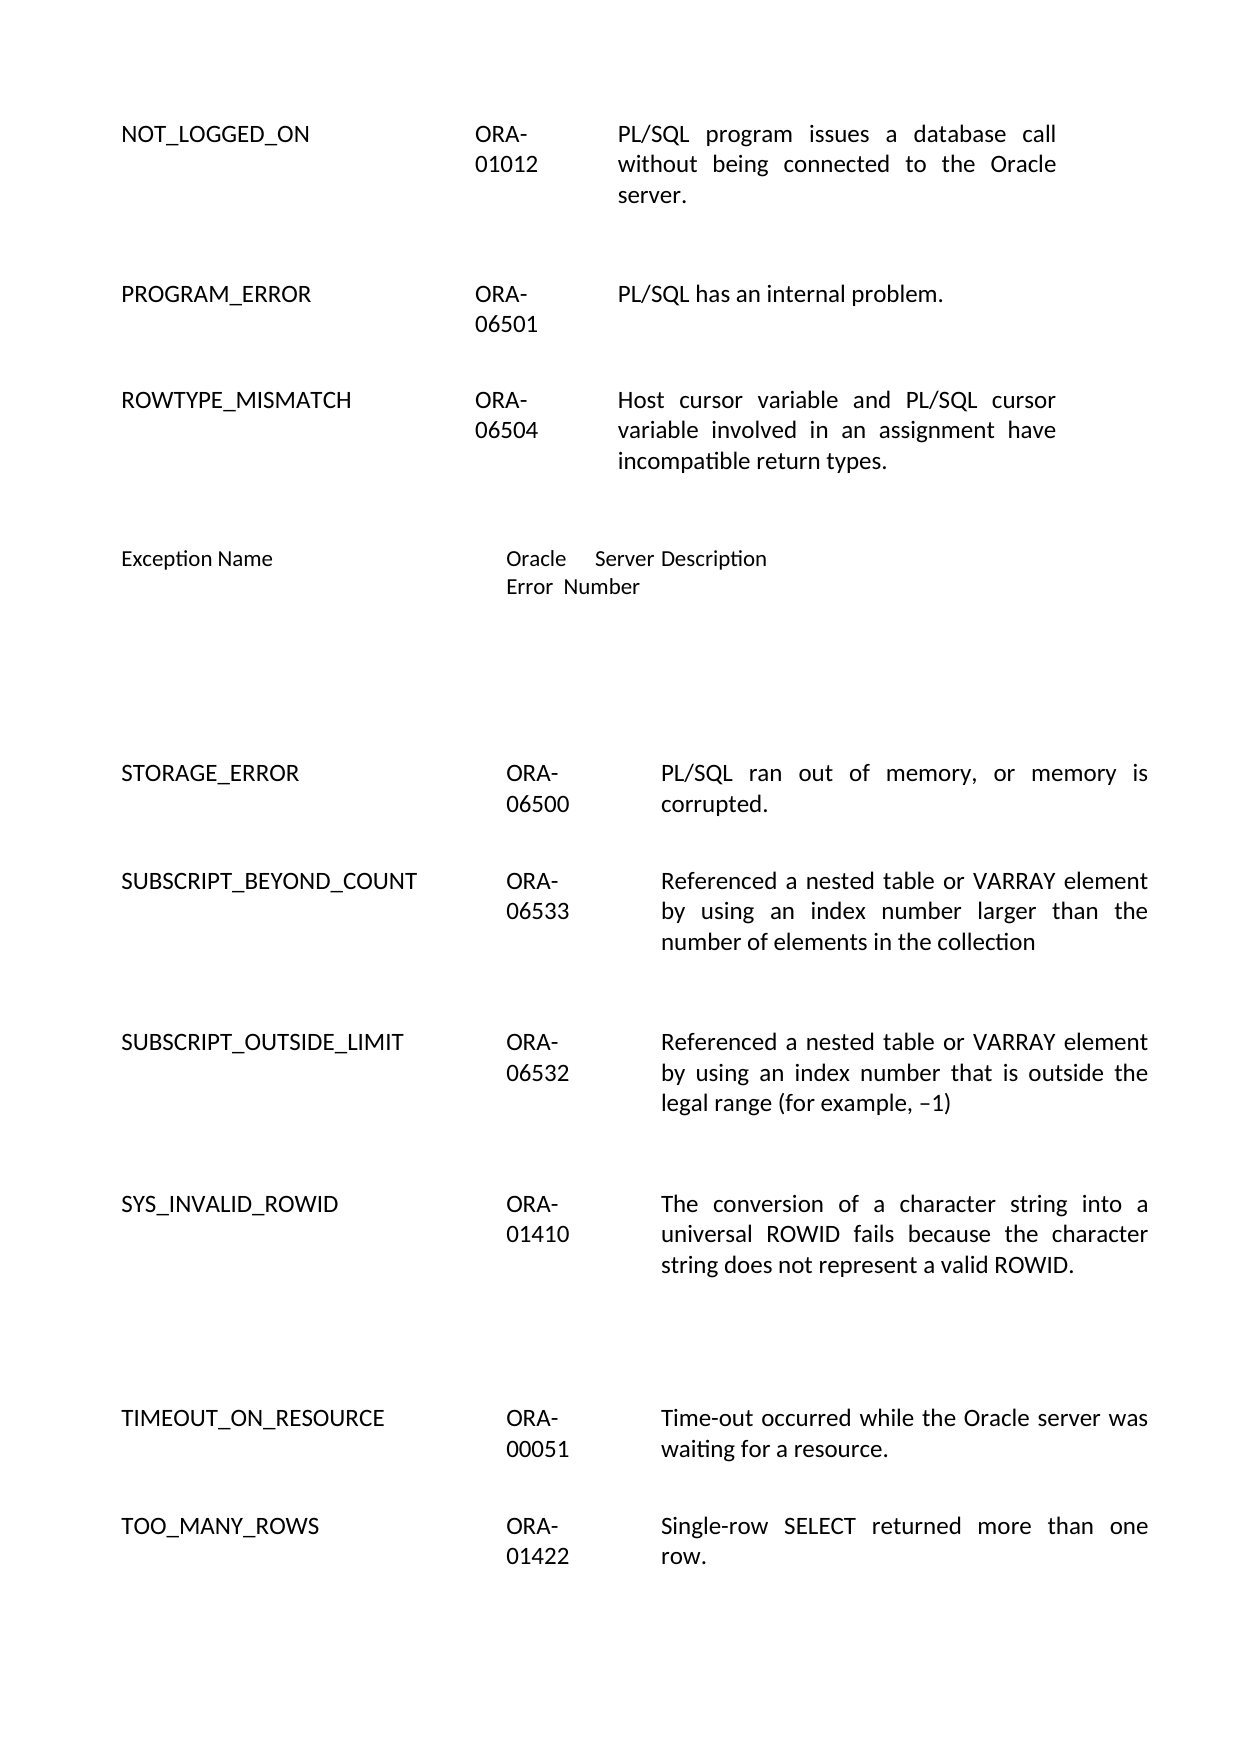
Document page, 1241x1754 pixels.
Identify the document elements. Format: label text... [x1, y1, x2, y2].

table_cell PL/SQL ran out of memory, or memory is corrupted. [658, 758, 1152, 865]
table_cell ROWTYPE_MISMATCH [118, 384, 472, 544]
table_cell PL/SQL program issues a database call without being connected to the Oracle server. [615, 118, 1060, 278]
table_cell SUBSCRIPT_OUTSIDE_LIMIT [118, 1026, 503, 1188]
table_cell Time-out occurred while the Oracle server was waiting for a resource. [658, 1403, 1152, 1510]
table_cell PL/SQL has an internal problem. [615, 278, 1060, 384]
table_cell The conversion of a character string into a universal ROWID fails because the character string does not represent a valid ROWID. [658, 1188, 1152, 1402]
table_cell Host cursor variable and PL/SQL cursor variable involved in an assignment have incompatible return types. [615, 384, 1060, 544]
table_cell ORA- 01410 [503, 1188, 658, 1402]
table_cell ORA- 01422 [503, 1510, 658, 1617]
table_cell Description [658, 544, 1152, 757]
table_cell Oracle Server Error Number [503, 544, 658, 757]
table_cell ORA- 06533 [503, 865, 658, 1026]
table_cell ORA- 06504 [472, 384, 614, 544]
table_cell SYS_INVALID_ROWID [118, 1188, 503, 1402]
table_cell STORAGE_ERROR [118, 758, 503, 865]
table_cell ORA- 01012 [472, 118, 614, 278]
table_cell ORA- 06532 [503, 1026, 658, 1188]
table_cell TIMEOUT_ON_RESOURCE [118, 1403, 503, 1510]
table_cell PROGRAM_ERROR [118, 278, 472, 384]
table_cell ORA- 00051 [503, 1403, 658, 1510]
table_cell Single-row SELECT returned more than one row. [658, 1510, 1152, 1617]
table_cell Referenced a nested table or VARRAY element by using an index number that is outside the legal range (for example, –1) [658, 1026, 1152, 1188]
table_cell SUBSCRIPT_BEYOND_COUNT [118, 865, 503, 1026]
table_cell TOO_MANY_ROWS [118, 1510, 503, 1617]
table_cell ORA- 06501 [472, 278, 614, 384]
table_cell NOT_LOGGED_ON [118, 118, 472, 278]
table_cell Referenced a nested table or VARRAY element by using an index number larger than the number of elements in the collection [658, 865, 1152, 1026]
table_cell ORA- 06500 [503, 758, 658, 865]
table_cell Exception Name [118, 544, 503, 757]
